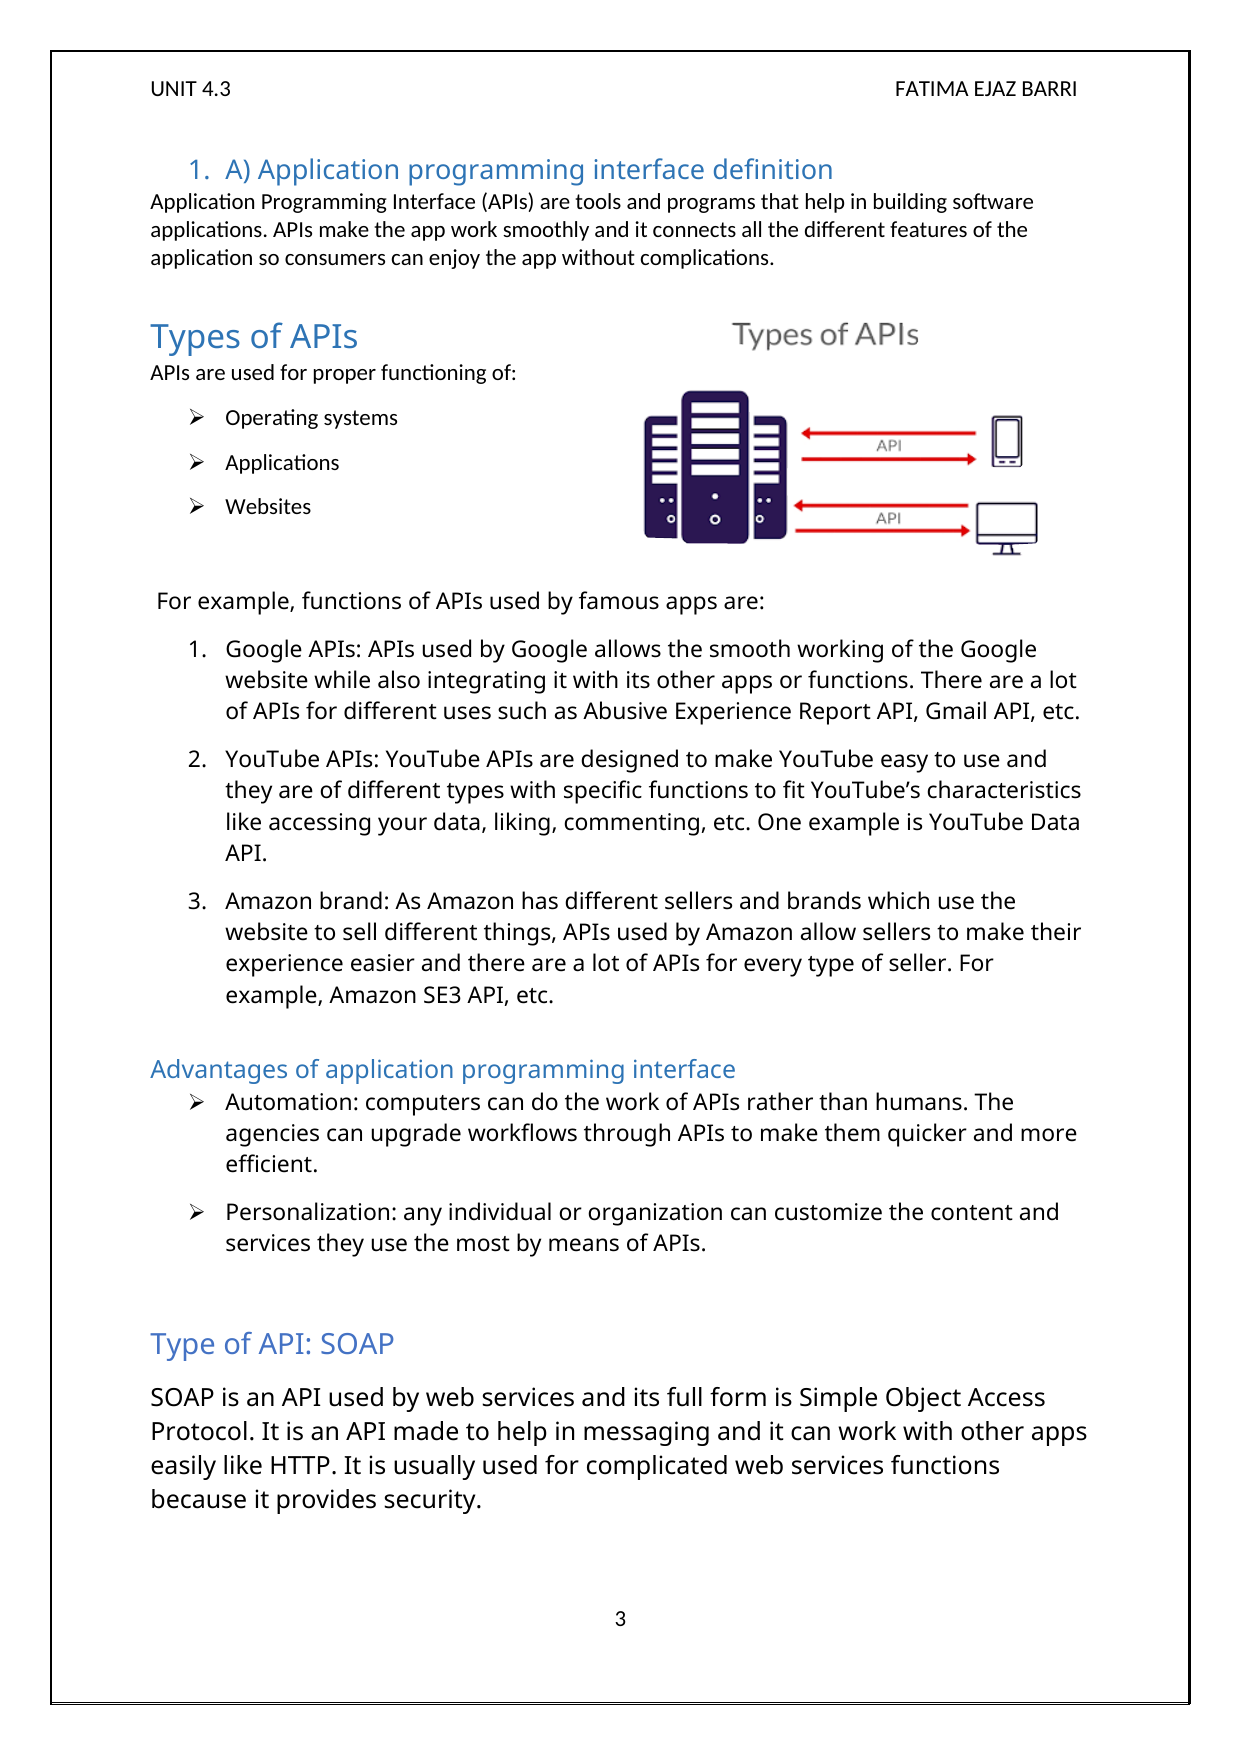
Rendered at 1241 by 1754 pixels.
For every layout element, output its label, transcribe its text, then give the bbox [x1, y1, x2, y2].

list Google APIs: APIs used by Google allows the smooth working of the Google website while also integrating it with its other apps or functions. There are a lot of APIs for different uses such as Abusive Experience Report API, Gmail API, etc. [188, 633, 1090, 727]
list Websites [188, 492, 642, 520]
subtitle Advantages of application programming interface [150, 1052, 1090, 1086]
subtitle A) Application programming interface definition [188, 150, 1090, 187]
subtitle Types of APIs [150, 313, 1090, 358]
list [788, 492, 1090, 520]
list YouTube APIs: YouTube APIs are designed to make YouTube easy to use and they are of different types with specific functions to fit YouTube’s characteristics like accessing your data, liking, commenting, etc. One example is YouTube Data API. [188, 743, 1090, 868]
text [744, 358, 1090, 386]
text APIs are used for proper functioning of: [150, 358, 736, 386]
list Operating systems [188, 403, 680, 431]
text For example, functions of APIs used by famous apps are: [150, 585, 1090, 616]
list [788, 448, 1090, 476]
text Type of API: SOAP [150, 1323, 1090, 1363]
list Personalization: any individual or organization can customize the content and services they use the most by means of APIs. [188, 1196, 1090, 1258]
list Amazon brand: As Amazon has different sellers and brands which use the website to sell different things, APIs used by Amazon allow sellers to make their experience easier and there are a lot of APIs for every type of seller. For example, Amazon SE3 API, etc. [188, 885, 1090, 1010]
list [750, 403, 1090, 431]
text Application Programming Interface (APIs) are tools and programs that help in building software applications. APIs make the app work smoothly and it connects all the different features of the application so consumers can enjoy the app without complications. [150, 187, 1090, 271]
list Automation: computers can do the work of APIs rather than humans. The agencies can upgrade workflows through APIs to make them quicker and more efficient. [188, 1086, 1090, 1179]
list Applications [188, 448, 642, 476]
text SOAP is an API used by web services and its full form is Simple Object Access Protocol. It is an API made to help in messaging and it can work with other apps easily like HTTP. It is usually used for complicated web services functions because it provides security. [150, 1379, 1090, 1516]
